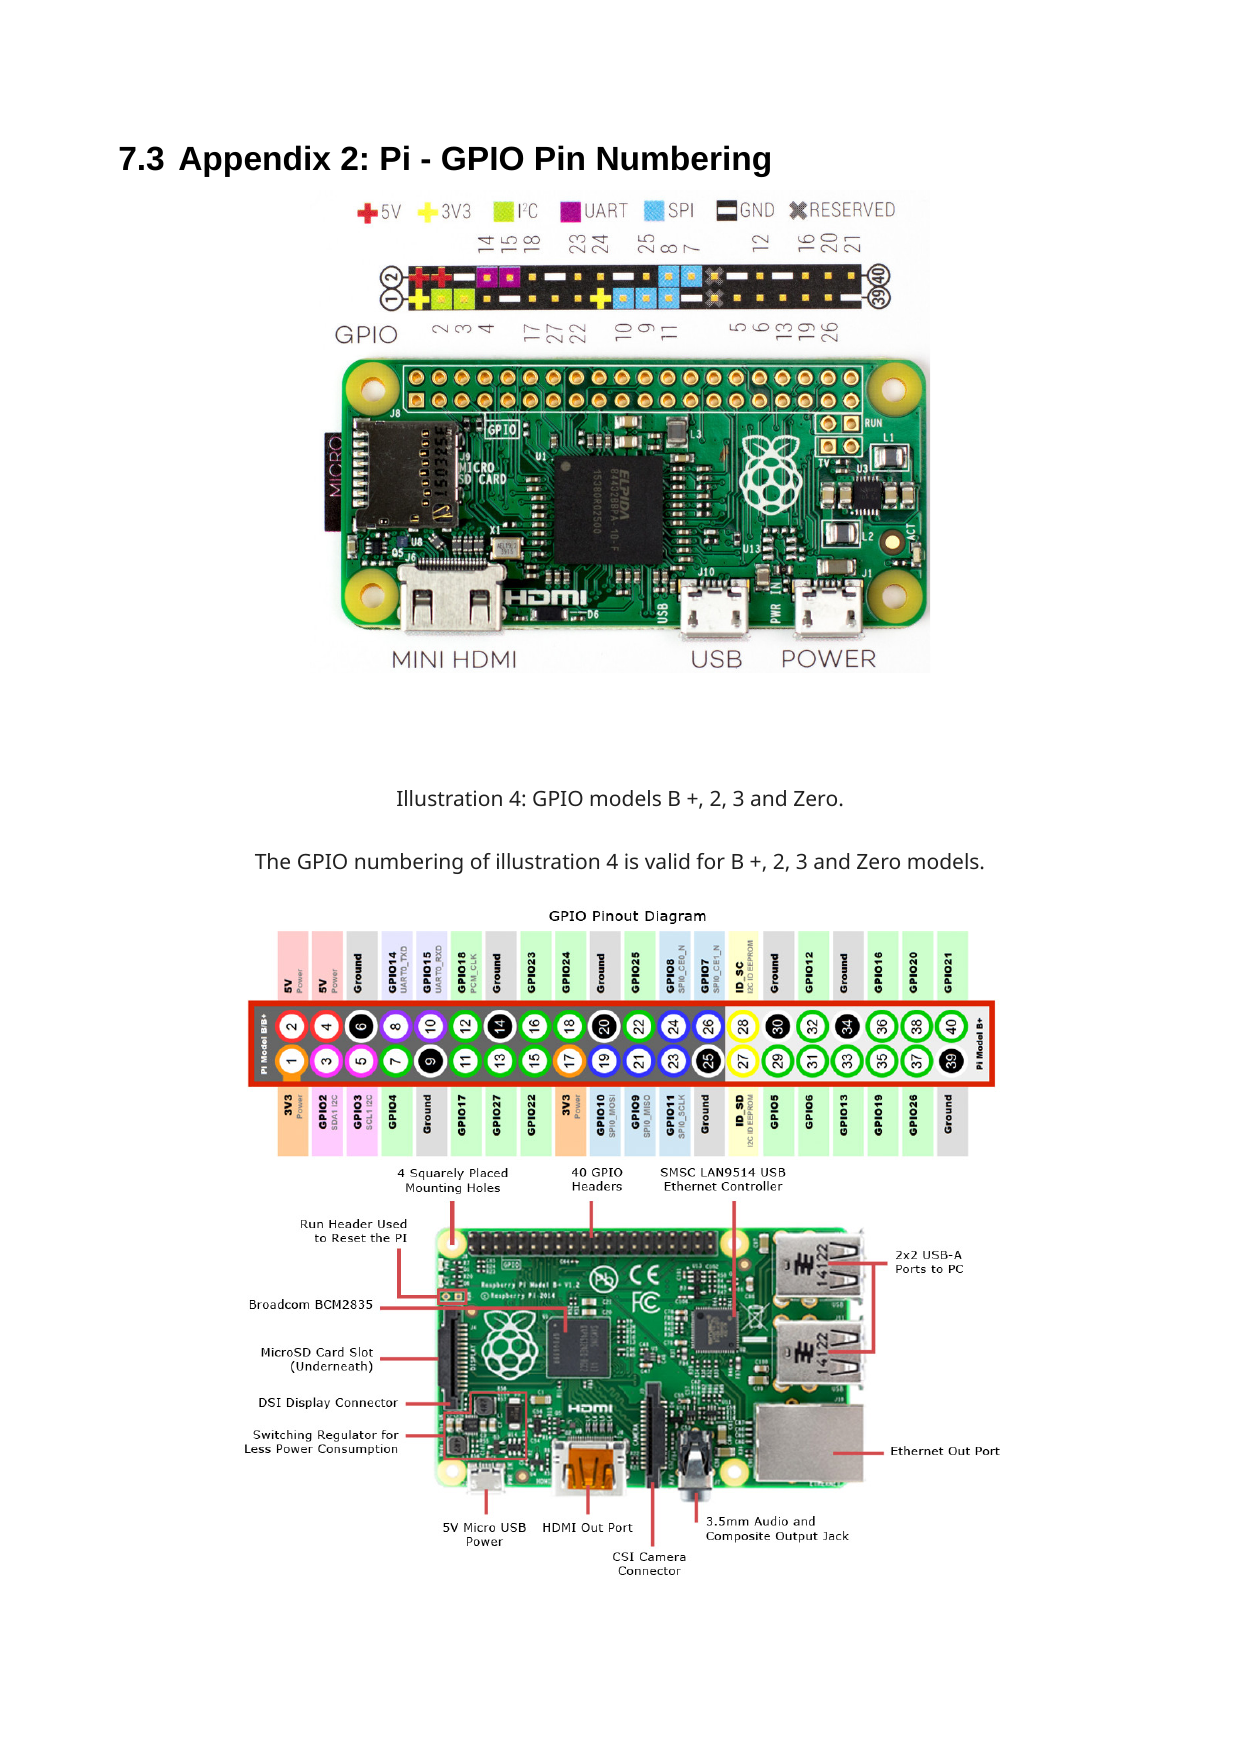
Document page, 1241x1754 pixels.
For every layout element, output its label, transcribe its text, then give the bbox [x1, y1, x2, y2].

picture [310, 190, 930, 673]
text The GPIO numbering of illustration 4 is valid for B +, 2, 3 and Zero models. [118, 844, 1122, 876]
picture [234, 906, 1006, 1580]
subtitle Appendix 2: Pi - GPIO Pin Numbering [118, 139, 1122, 178]
text Illustration 4: GPIO models B +, 2, 3 and Zero. [118, 784, 1122, 812]
